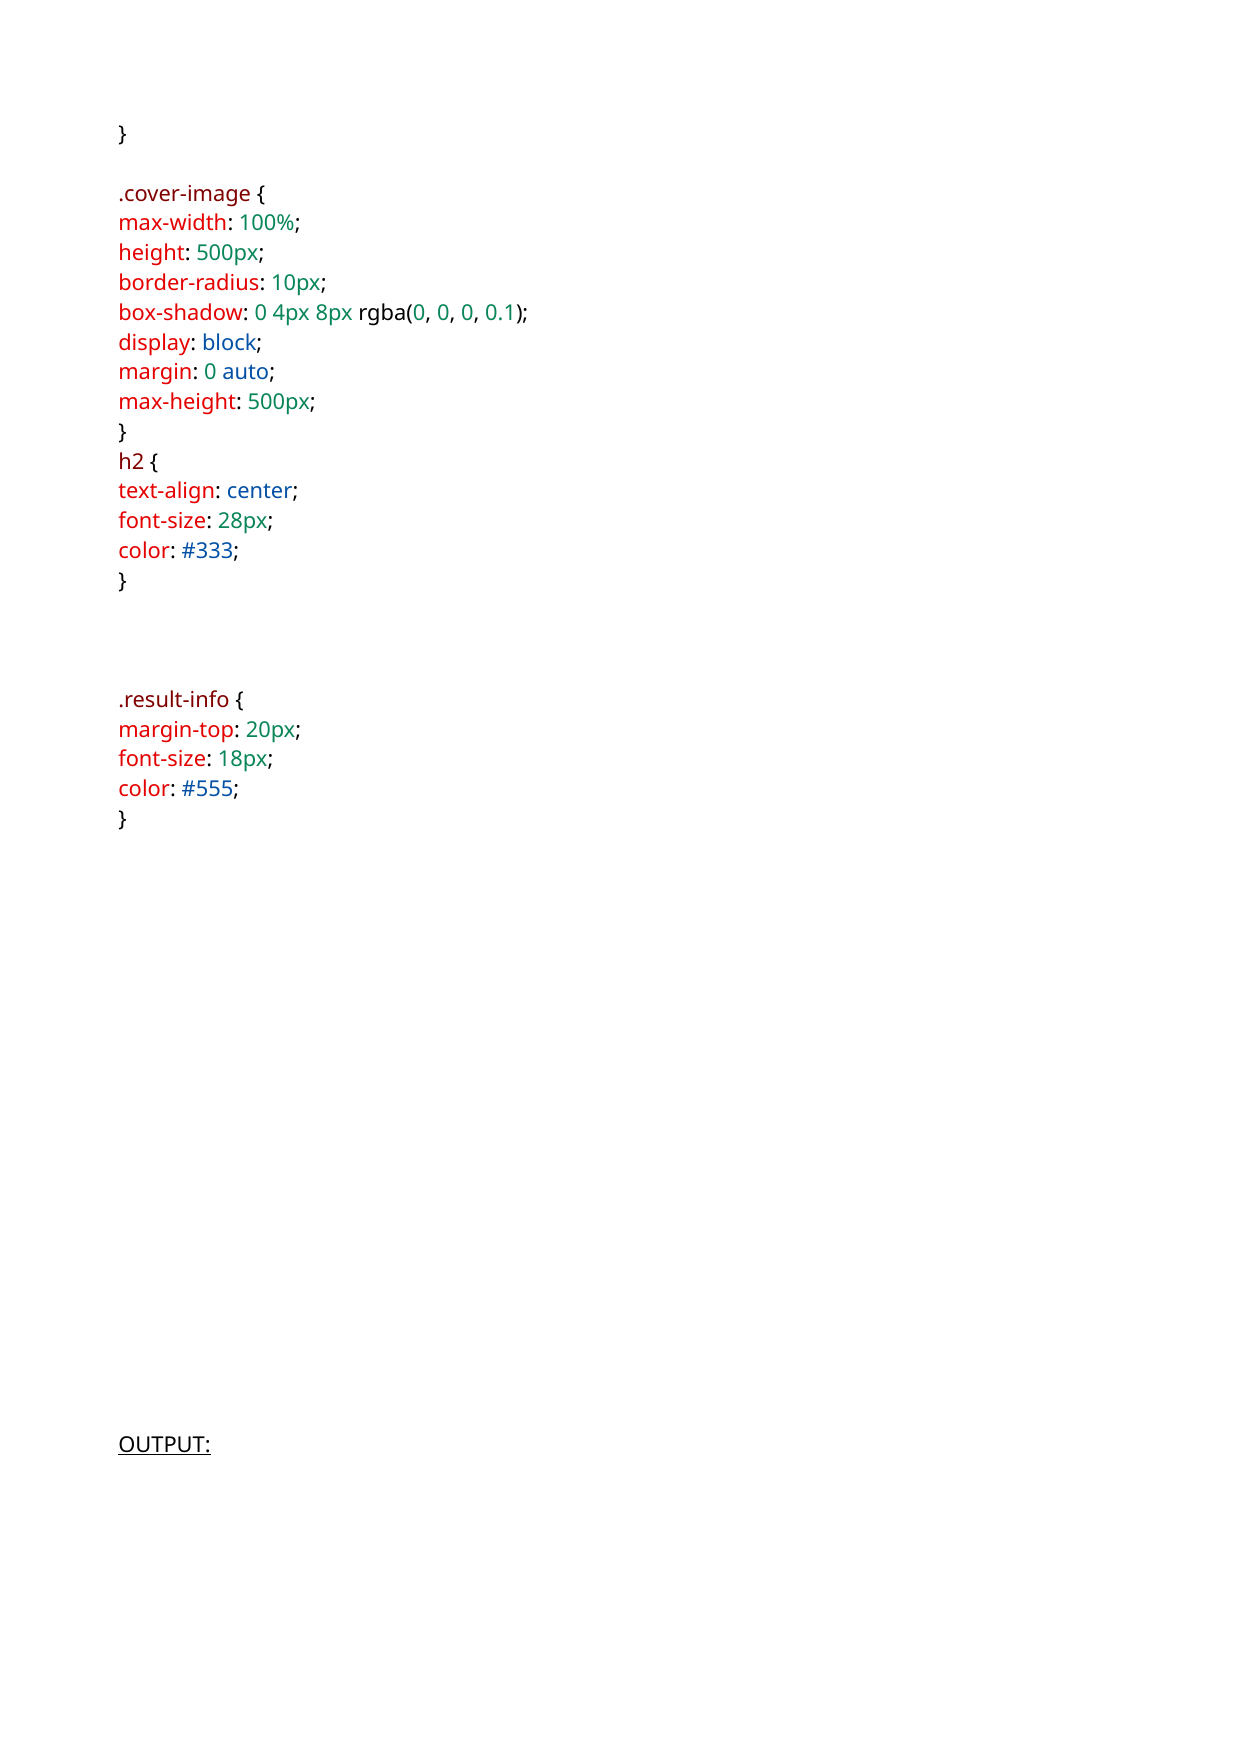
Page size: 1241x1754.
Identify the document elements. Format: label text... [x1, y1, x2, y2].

text } [118, 118, 1122, 148]
text .result-info { [118, 684, 1122, 713]
text h2 { [118, 446, 1122, 476]
text font-size: 18px; [118, 743, 1122, 773]
text margin-top: 20px; [118, 713, 1122, 743]
text display: block; [118, 327, 1122, 356]
text OUTPUT: [118, 1428, 1122, 1458]
text color: #555; [118, 773, 1122, 803]
text max-width: 100%; [118, 207, 1122, 237]
text border-radius: 10px; [118, 267, 1122, 297]
text text-align: center; [118, 476, 1122, 505]
text } [118, 803, 1122, 833]
text } [118, 565, 1122, 595]
text color: #333; [118, 535, 1122, 565]
text box-shadow: 0 4px 8px rgba(0, 0, 0, 0.1); [118, 297, 1122, 327]
text } [118, 416, 1122, 446]
text font-size: 28px; [118, 505, 1122, 535]
text margin: 0 auto; [118, 356, 1122, 386]
text .cover-image { [118, 178, 1122, 207]
text height: 500px; [118, 237, 1122, 267]
text max-height: 500px; [118, 386, 1122, 416]
